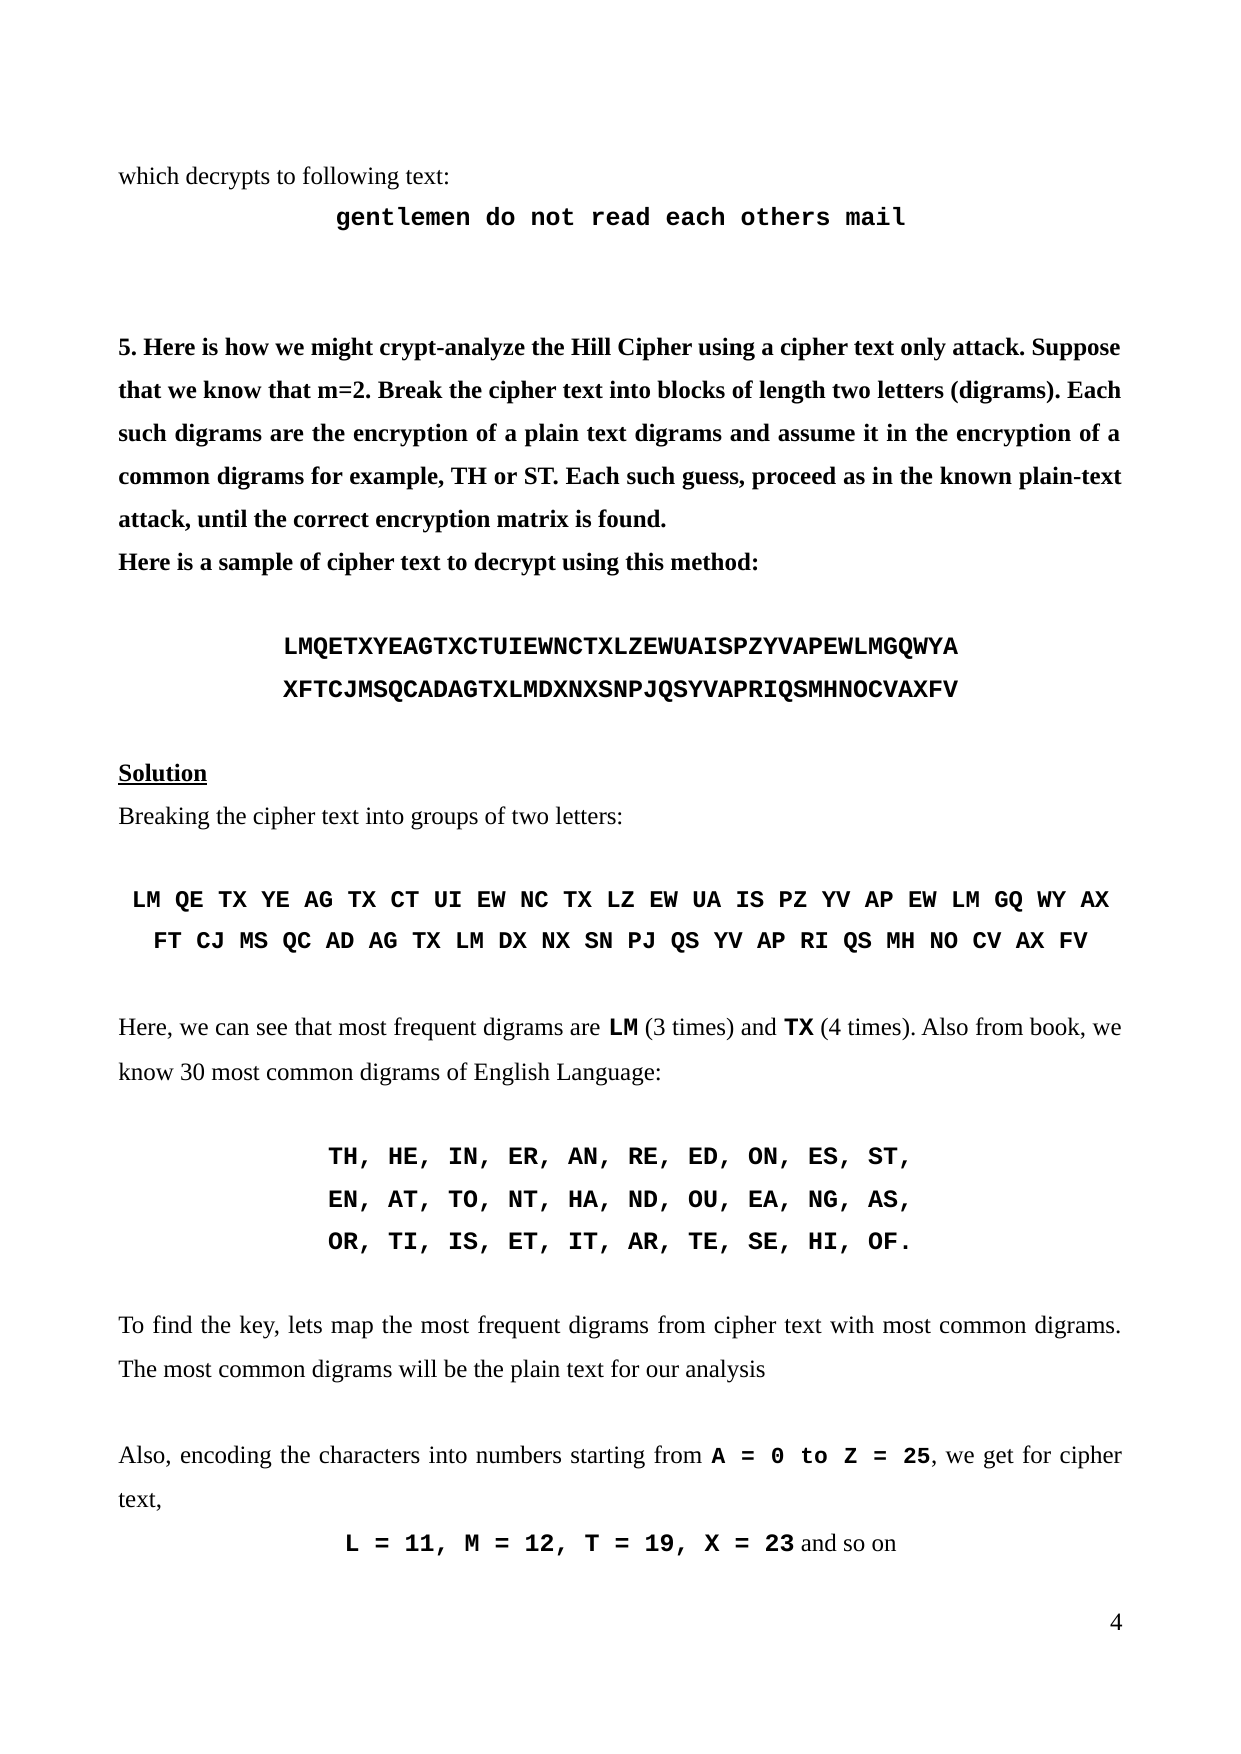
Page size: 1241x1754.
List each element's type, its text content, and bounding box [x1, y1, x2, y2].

text XFTCJMSQCADAGTXLMDXNXSNPJQSYVAPRIQSMHNOCVAXFV [118, 676, 1122, 704]
text To find the key, lets map the most frequent digrams from cipher text with most common digrams. The most common digrams will be the plain text for our analysis [118, 1311, 1122, 1382]
text Also, encoding the characters into numbers starting from A = 0 to Z = 25, we get for cipher text, [118, 1440, 1122, 1513]
subtitle 5. Here is how we might crypt-analyze the Hill Cipher using a cipher text only attack. Suppose that we know that m=2. Break the cipher text into blocks of length two letters (digrams). Each such digrams are the encryption of a plain text digrams and assume it in the encryption of a common digrams for example, TH or ST. Each such guess, proceed as in the known plain-text attack, until the correct encryption matrix is found. [118, 332, 1122, 533]
text which decrypts to following text: [118, 161, 1122, 190]
text FT CJ MS QC AD AG TX LM DX NX SN PJ QS YV AP RI QS MH NO CV AX FV [118, 928, 1122, 956]
text Solution [118, 758, 1122, 787]
text gentlemen do not read each others mail [118, 204, 1122, 233]
subtitle Here is a sample of cipher text to decrypt using this method: [118, 547, 1122, 576]
text L = 11, M = 12, T = 19, X = 23 and so on [118, 1528, 1122, 1558]
text OR, TI, IS, ET, IT, AR, TE, SE, HI, OF. [118, 1229, 1122, 1257]
text EN, AT, TO, NT, HA, ND, OU, EA, NG, AS, [118, 1186, 1122, 1214]
text Here, we can see that most frequent digrams are LM (3 times) and TX (4 times). Also from book, we know 30 most common digrams of English Language: [118, 1012, 1122, 1086]
text TH, HE, IN, ER, AN, RE, ED, ON, ES, ST, [118, 1144, 1122, 1172]
text Breaking the cipher text into groups of two letters: [118, 801, 1122, 830]
text LMQETXYEAGTXCTUIEWNCTXLZEWUAISPZYVAPEWLMGQWYA [118, 634, 1122, 662]
text LM QE TX YE AG TX CT UI EW NC TX LZ EW UA IS PZ YV AP EW LM GQ WY AX [118, 888, 1122, 915]
